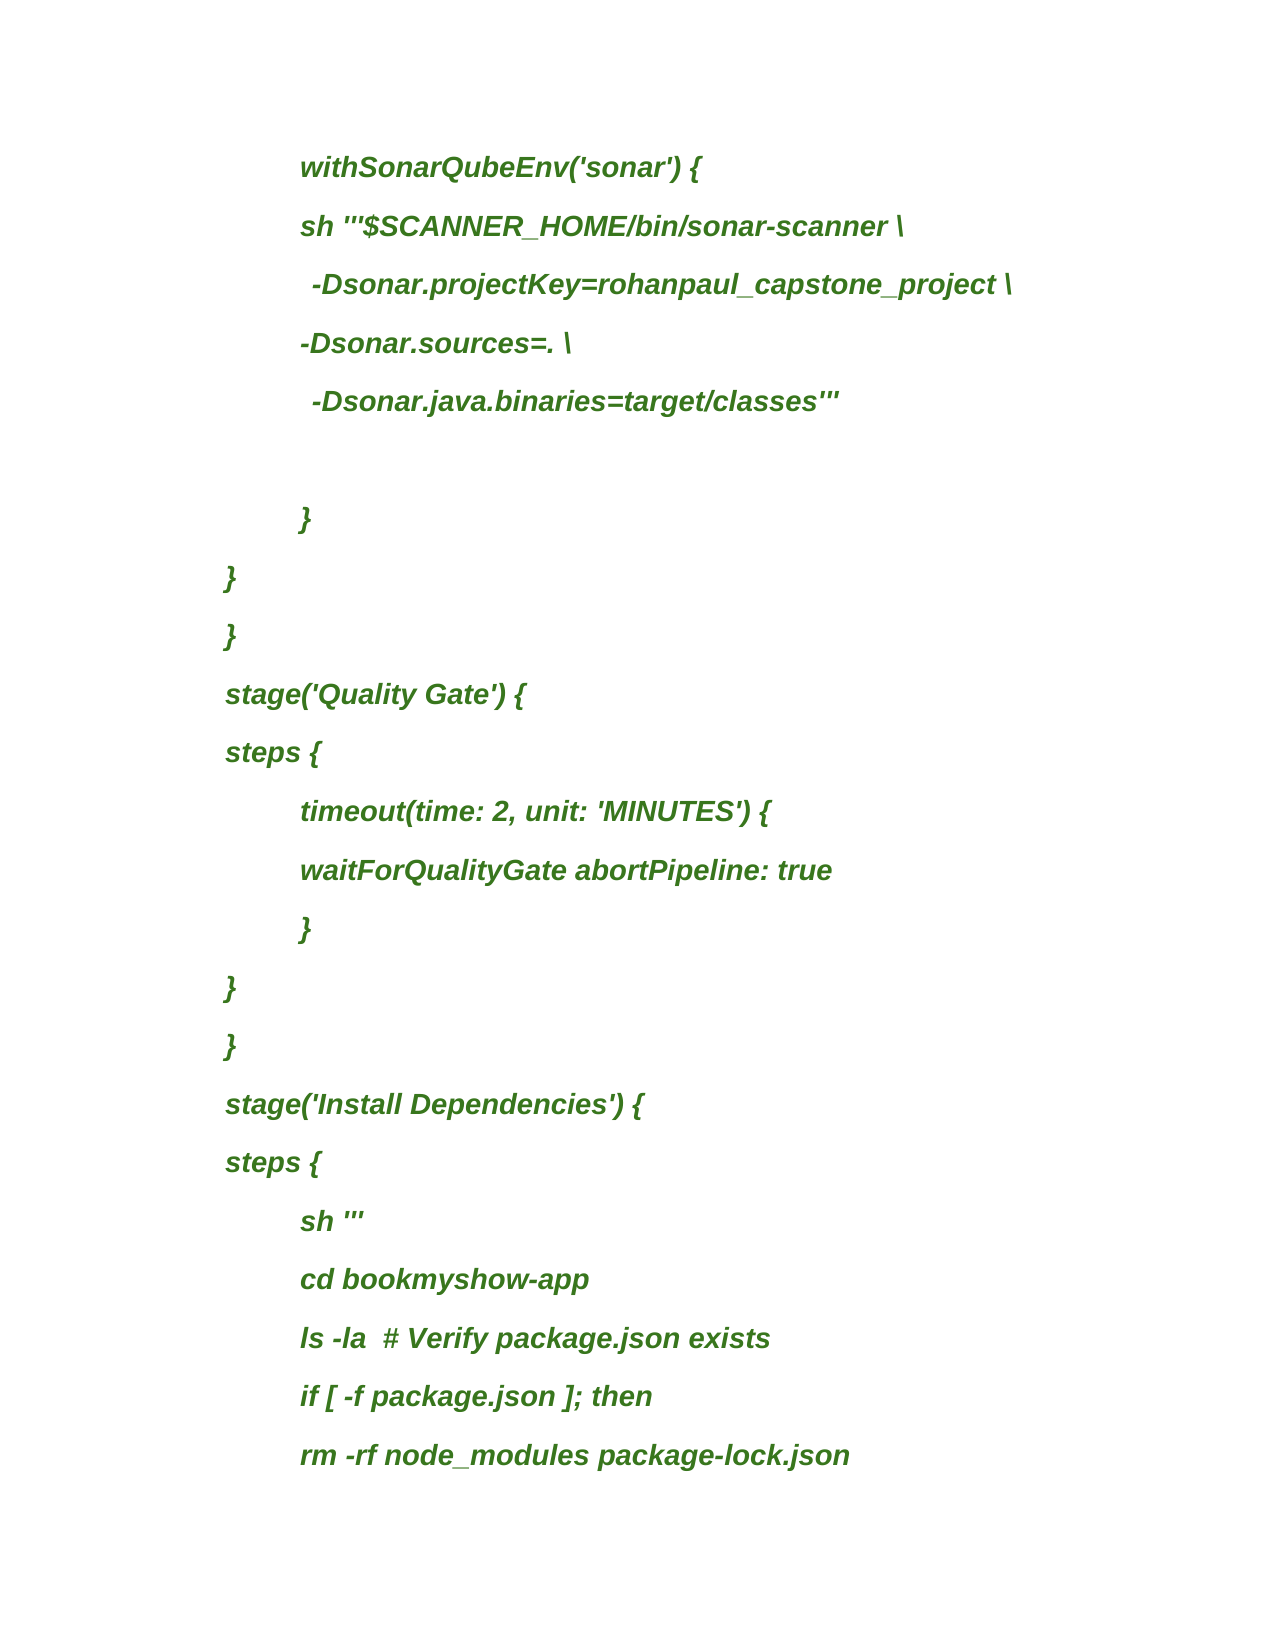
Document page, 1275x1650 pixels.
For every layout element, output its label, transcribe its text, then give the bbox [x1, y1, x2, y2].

text -Dsonar.java.binaries=target/classes''' [150, 384, 1125, 418]
text waitForQualityGate abortPipeline: true [150, 852, 1125, 886]
text } [150, 1028, 1125, 1062]
text -Dsonar.sources=. \ [150, 326, 1125, 359]
text sh '''$SCANNER_HOME/bin/sonar-scanner \ [150, 208, 1125, 242]
text stage('Quality Gate') { [150, 677, 1125, 710]
text stage('Install Dependencies') { [150, 1087, 1125, 1120]
text -Dsonar.projectKey=rohanpaul_capstone_project \ [150, 267, 1125, 301]
text rm -rf node_modules package-lock.json [150, 1438, 1125, 1471]
text steps { [150, 1145, 1125, 1179]
text withSonarQubeEnv('sonar') { [150, 150, 1125, 183]
text } [150, 560, 1125, 593]
text if [ -f package.json ]; then [150, 1379, 1125, 1413]
text steps { [150, 735, 1125, 769]
text } [150, 911, 1125, 944]
text ls -la # Verify package.json exists [150, 1321, 1125, 1354]
text timeout(time: 2, unit: 'MINUTES') { [150, 794, 1125, 827]
text } [150, 969, 1125, 1003]
text sh ''' [150, 1204, 1125, 1237]
text cd bookmyshow-app [150, 1262, 1125, 1296]
text } [150, 618, 1125, 652]
text } [150, 501, 1125, 535]
